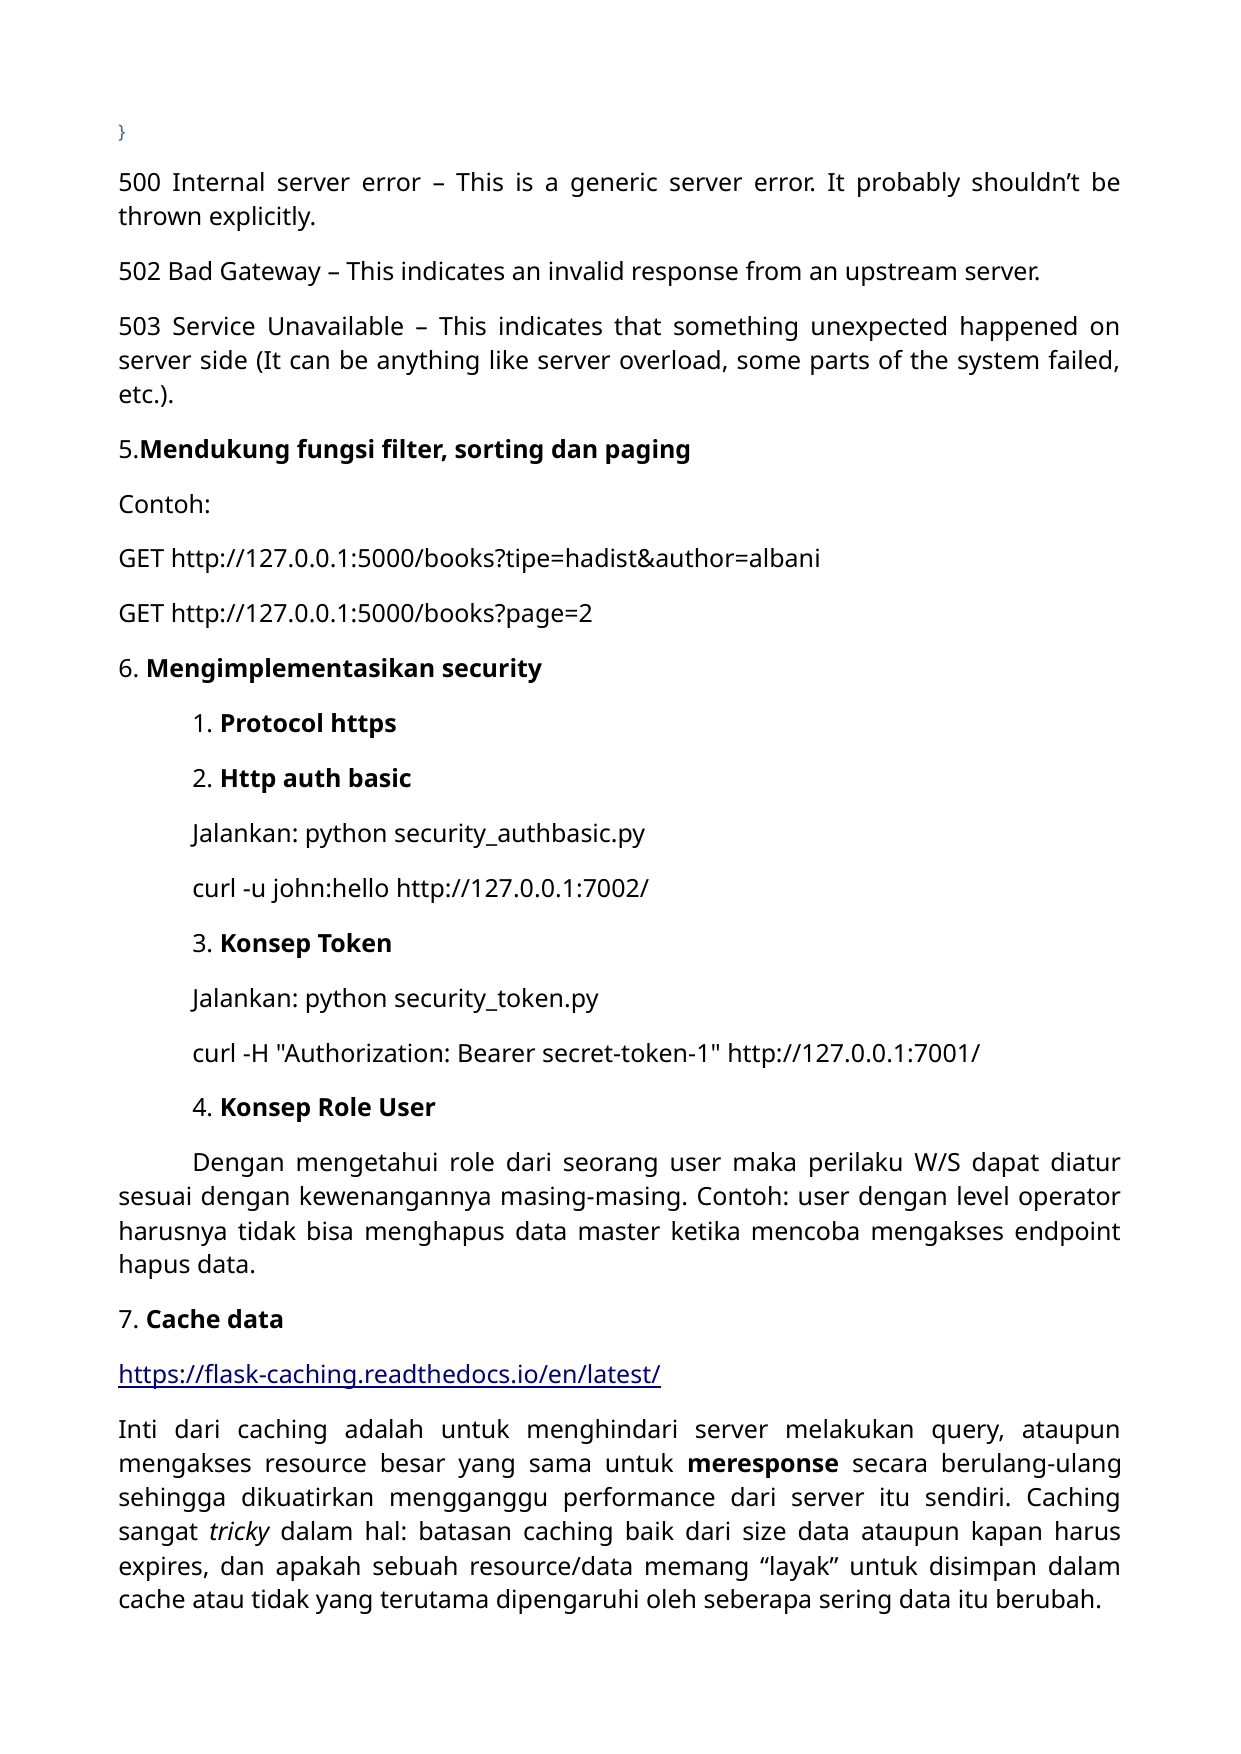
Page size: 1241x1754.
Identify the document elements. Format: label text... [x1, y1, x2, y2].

text curl -H "Authorization: Bearer secret-token-1" http://127.0.0.1:7001/ [118, 1035, 1122, 1069]
text Inti dari caching adalah untuk menghindari server melakukan query, ataupun mengakses resource besar yang sama untuk meresponse secara berulang-ulang sehingga dikuatirkan mengganggu performance dari server itu sendiri. Caching sangat tricky dalam hal: batasan caching baik dari size data ataupun kapan harus expires, dan apakah sebuah resource/data memang “layak” untuk disimpan dalam cache atau tidak yang terutama dipengaruhi oleh seberapa sering data itu berubah. [118, 1412, 1122, 1616]
text 3. Konsep Token [118, 925, 1122, 959]
text 1. Protocol https [118, 706, 1122, 740]
text 2. Http auth basic [118, 761, 1122, 795]
text Jalankan: python security_token.py [118, 980, 1122, 1014]
text 7. Cache data [118, 1302, 1122, 1336]
text 4. Konsep Role User [118, 1090, 1122, 1124]
text Jalankan: python security_authbasic.py [118, 816, 1122, 850]
text 503 Service Unavailable – This indicates that something unexpected happened on server side (It can be anything like server overload, some parts of the system failed, etc.). [118, 308, 1122, 411]
text Dengan mengetahui role dari seorang user maka perilaku W/S dapat diatur sesuai dengan kewenangannya masing-masing. Contoh: user dengan level operator harusnya tidak bisa menghapus data master ketika mencoba mengakses endpoint hapus data. [118, 1145, 1122, 1281]
text } [118, 118, 1122, 144]
text curl -u john:hello http://127.0.0.1:7002/ [118, 871, 1122, 904]
text https://flask-caching.readthedocs.io/en/latest/ [118, 1357, 1122, 1391]
text 6. Mengimplementasikan security [118, 651, 1122, 685]
text 5.Mendukung fungsi filter, sorting dan paging [118, 431, 1122, 465]
text 500 Internal server error – This is a generic server error. It probably shouldn’t be thrown explicitly. [118, 164, 1122, 233]
text GET http://127.0.0.1:5000/books?page=2 [118, 596, 1122, 630]
text GET http://127.0.0.1:5000/books?tipe=hadist&author=albani [118, 541, 1122, 575]
text Contoh: [118, 486, 1122, 520]
text 502 Bad Gateway – This indicates an invalid response from an upstream server. [118, 253, 1122, 287]
